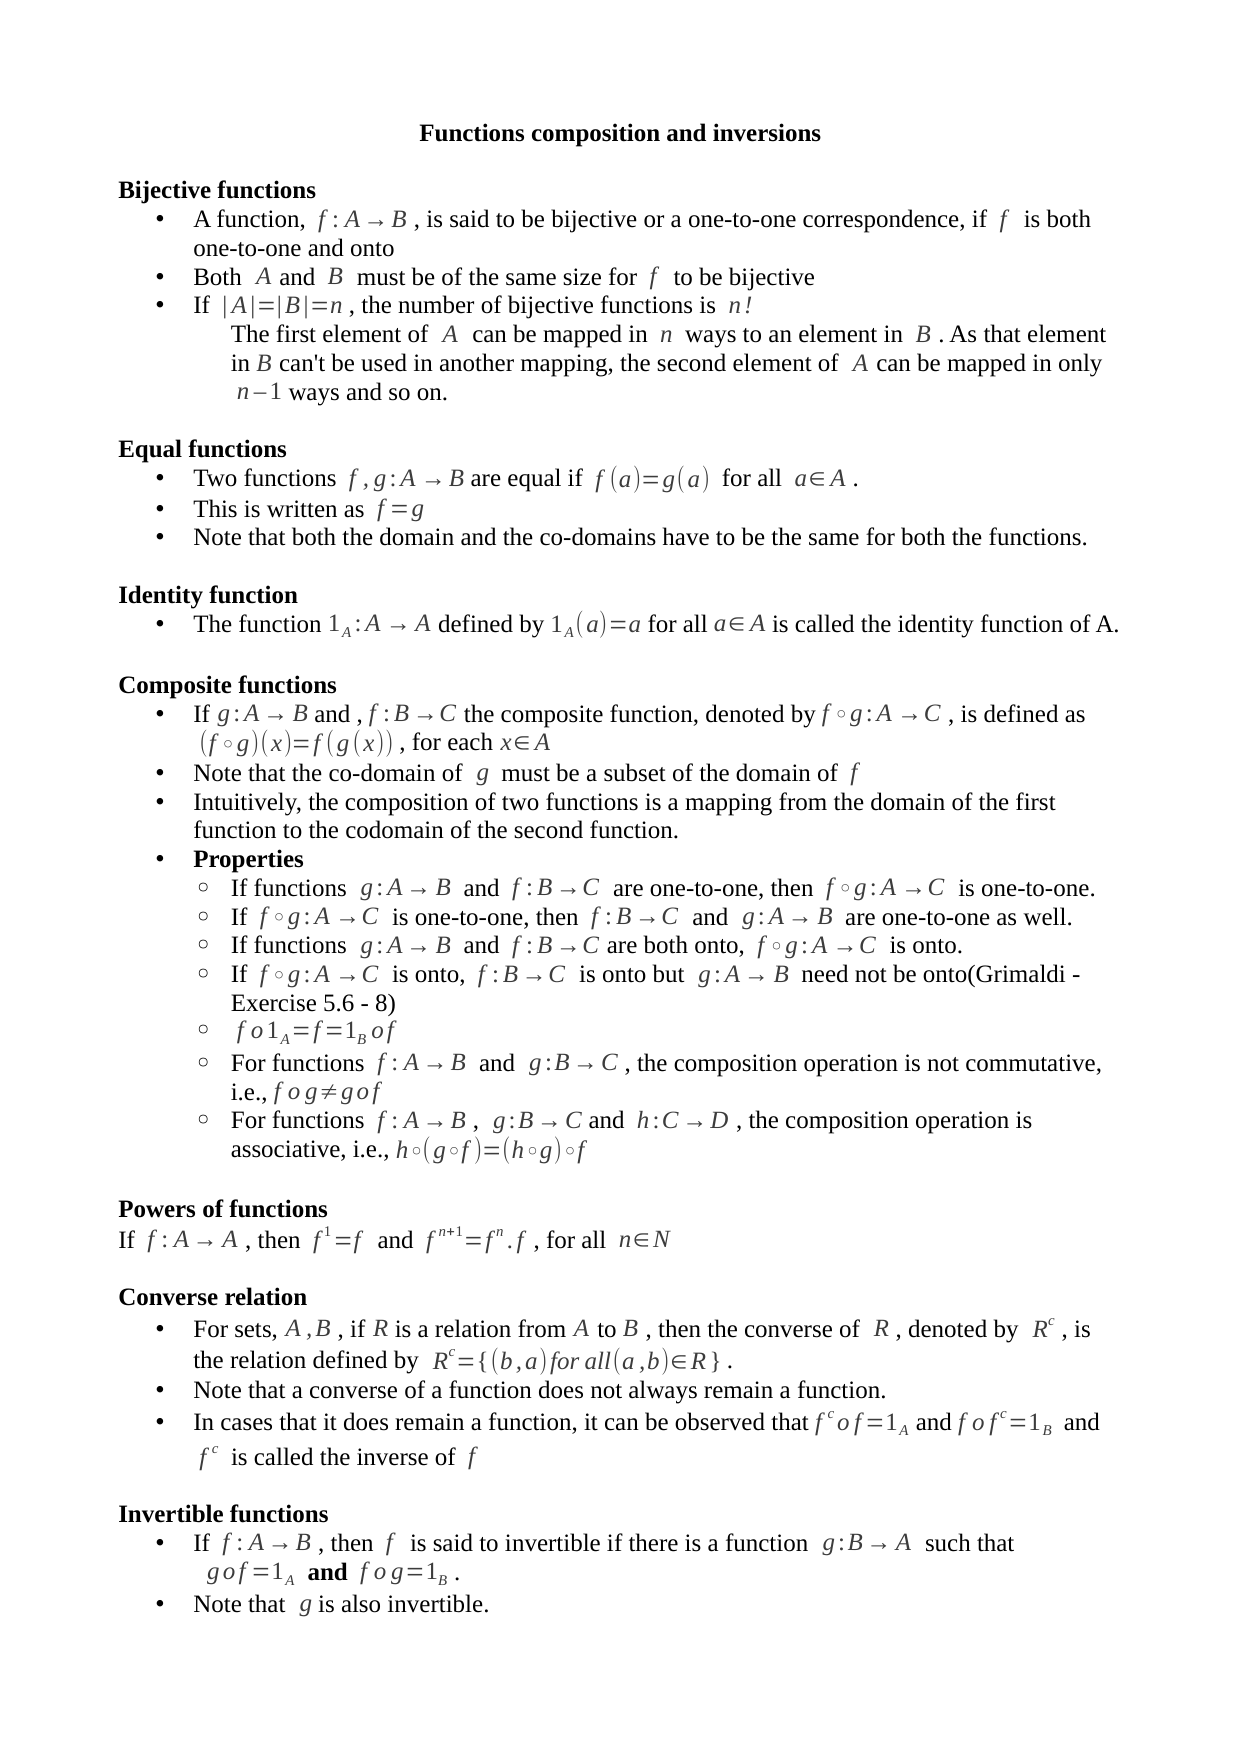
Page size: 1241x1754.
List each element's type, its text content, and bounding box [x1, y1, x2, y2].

list Intuitively, the composition of two functions is a mapping from the domain of the first function to the codomain of the second function. [156, 787, 1122, 844]
list Note that both the domain and the co-domains have to be the same for both the functions. [156, 522, 1122, 551]
list Properties [156, 844, 1122, 873]
list Ifand ,the composite function, denoted by, is defined as , for each [156, 699, 1122, 758]
list If functions and are one-to-one, then is one-to-one. [193, 873, 1122, 902]
text Identity function [118, 580, 1122, 609]
list The first element of can be mapped in ways to an element in . As that element incan't be used in another mapping, the second element of can be mapped in onlyways and so on. [193, 319, 1122, 406]
text Converse relation [118, 1282, 1122, 1311]
list Note that is also invertible. [156, 1589, 1122, 1618]
list If is one-to-one, then and are one-to-one as well. [193, 902, 1122, 930]
list If functions and are both onto, is onto. [193, 930, 1122, 959]
list Note that the co-domain of must be a subset of the domain of [156, 758, 1122, 787]
list The functiondefined byfor allis called the identity function of A. [156, 609, 1122, 641]
list If is onto, is onto but need not be onto(Grimaldi - Exercise 5.6 - 8) [193, 959, 1122, 1017]
list Both and must be of the same size for to be bijective [156, 262, 1122, 291]
list In cases that it does remain a function, it can be observed thatand and is called the inverse of [156, 1404, 1122, 1470]
list If , the number of bijective functions is [156, 291, 1122, 319]
list Two functions are equal if for all . [156, 463, 1122, 494]
list This is written as [156, 494, 1122, 522]
text Invertible functions [118, 1499, 1122, 1528]
list A function, , is said to be bijective or a one-to-one correspondence, if is both one-to-one and onto [156, 204, 1122, 262]
list For sets,, ifis a relation fromto, then the converse of , denoted by , is the relation defined by . [156, 1311, 1122, 1375]
text Bijective functions [118, 176, 1122, 204]
list For functions , and , the composition operation is associative, i.e., [193, 1106, 1122, 1165]
text Functions composition and inversions [118, 118, 1122, 147]
list For functions and , the composition operation is not commutative, i.e., [193, 1048, 1122, 1106]
text Powers of functions [118, 1194, 1122, 1222]
list and . [156, 1557, 1122, 1589]
list If , then is said to invertible if there is a function such that [156, 1528, 1122, 1557]
text If , then and , for all [118, 1222, 1122, 1254]
list Note that a converse of a function does not always remain a function. [156, 1375, 1122, 1404]
text Composite functions [118, 670, 1122, 699]
text Equal functions [118, 434, 1122, 463]
